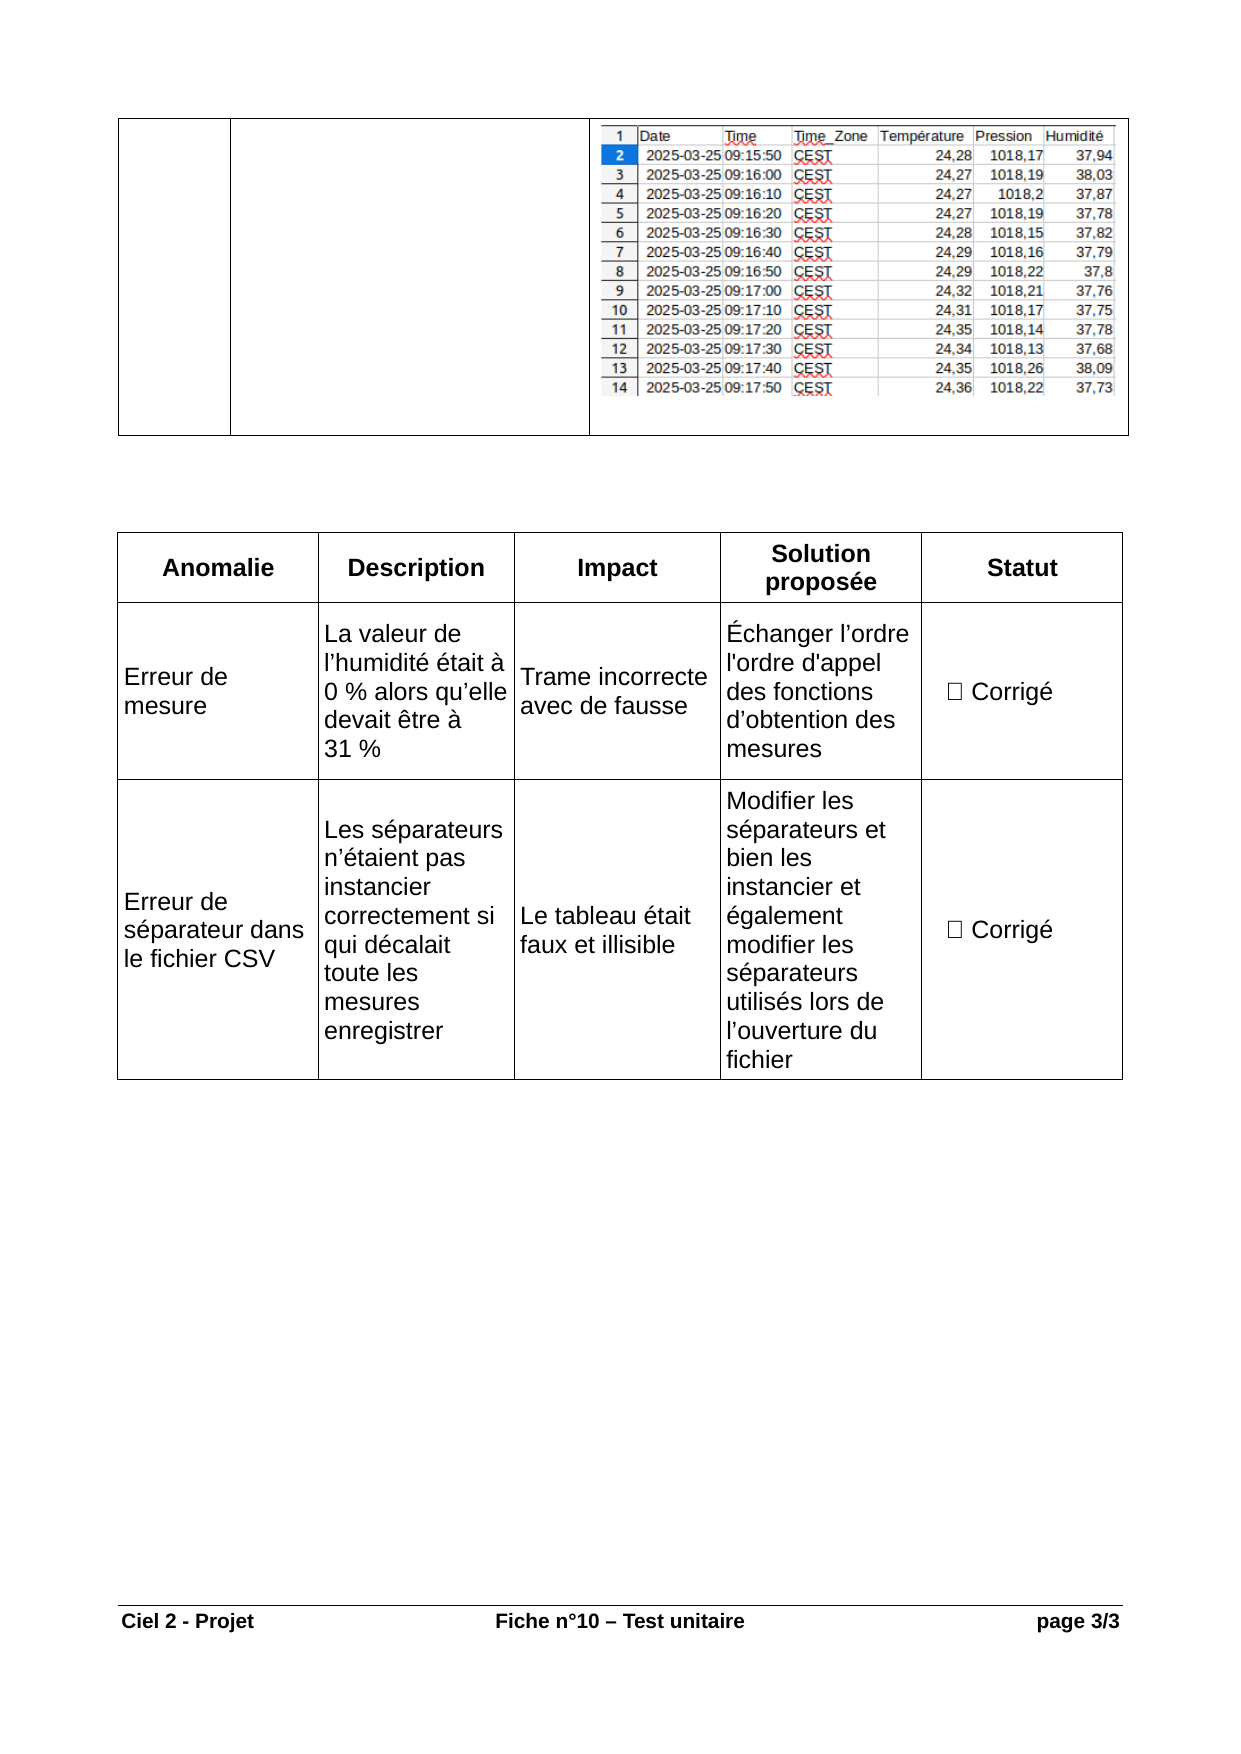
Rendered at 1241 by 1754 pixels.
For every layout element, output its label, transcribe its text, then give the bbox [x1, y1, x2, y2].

table_header Statut [922, 533, 1122, 602]
table_header Description [319, 533, 514, 602]
table_header Anomalie [118, 533, 318, 602]
table_cell Erreur de mesure [118, 603, 318, 779]
table_cell Modifier les séparateurs et bien les instancier et également modifier les séparateurs utilisés lors de l’ouverture du fichier [721, 780, 921, 1079]
picture [601, 125, 1117, 396]
table_cell Erreur de séparateur dans le fichier CSV [118, 780, 318, 1079]
table_cell Le tableau était faux et illisible [515, 780, 720, 1079]
table_cell Les séparateurs n’étaient pas instancier correctement si qui décalait toute les mesures enregistrer [319, 780, 514, 1079]
table_cell ✅ Corrigé [922, 780, 1122, 1079]
table_header Impact [515, 533, 720, 602]
table_cell La valeur de l’humidité était à 0 % alors qu’elle devait être à 31 % [319, 603, 514, 779]
table_cell [231, 119, 589, 435]
table_header Solution proposée [721, 533, 921, 602]
table_cell [119, 119, 230, 435]
table_cell Trame incorrecte avec de fausse [515, 603, 720, 779]
table_cell ✅ Corrigé [922, 603, 1122, 779]
table_cell Échanger l’ordre l'ordre d'appel des fonctions d’obtention des mesures [721, 603, 921, 779]
table_cell [590, 119, 1128, 435]
